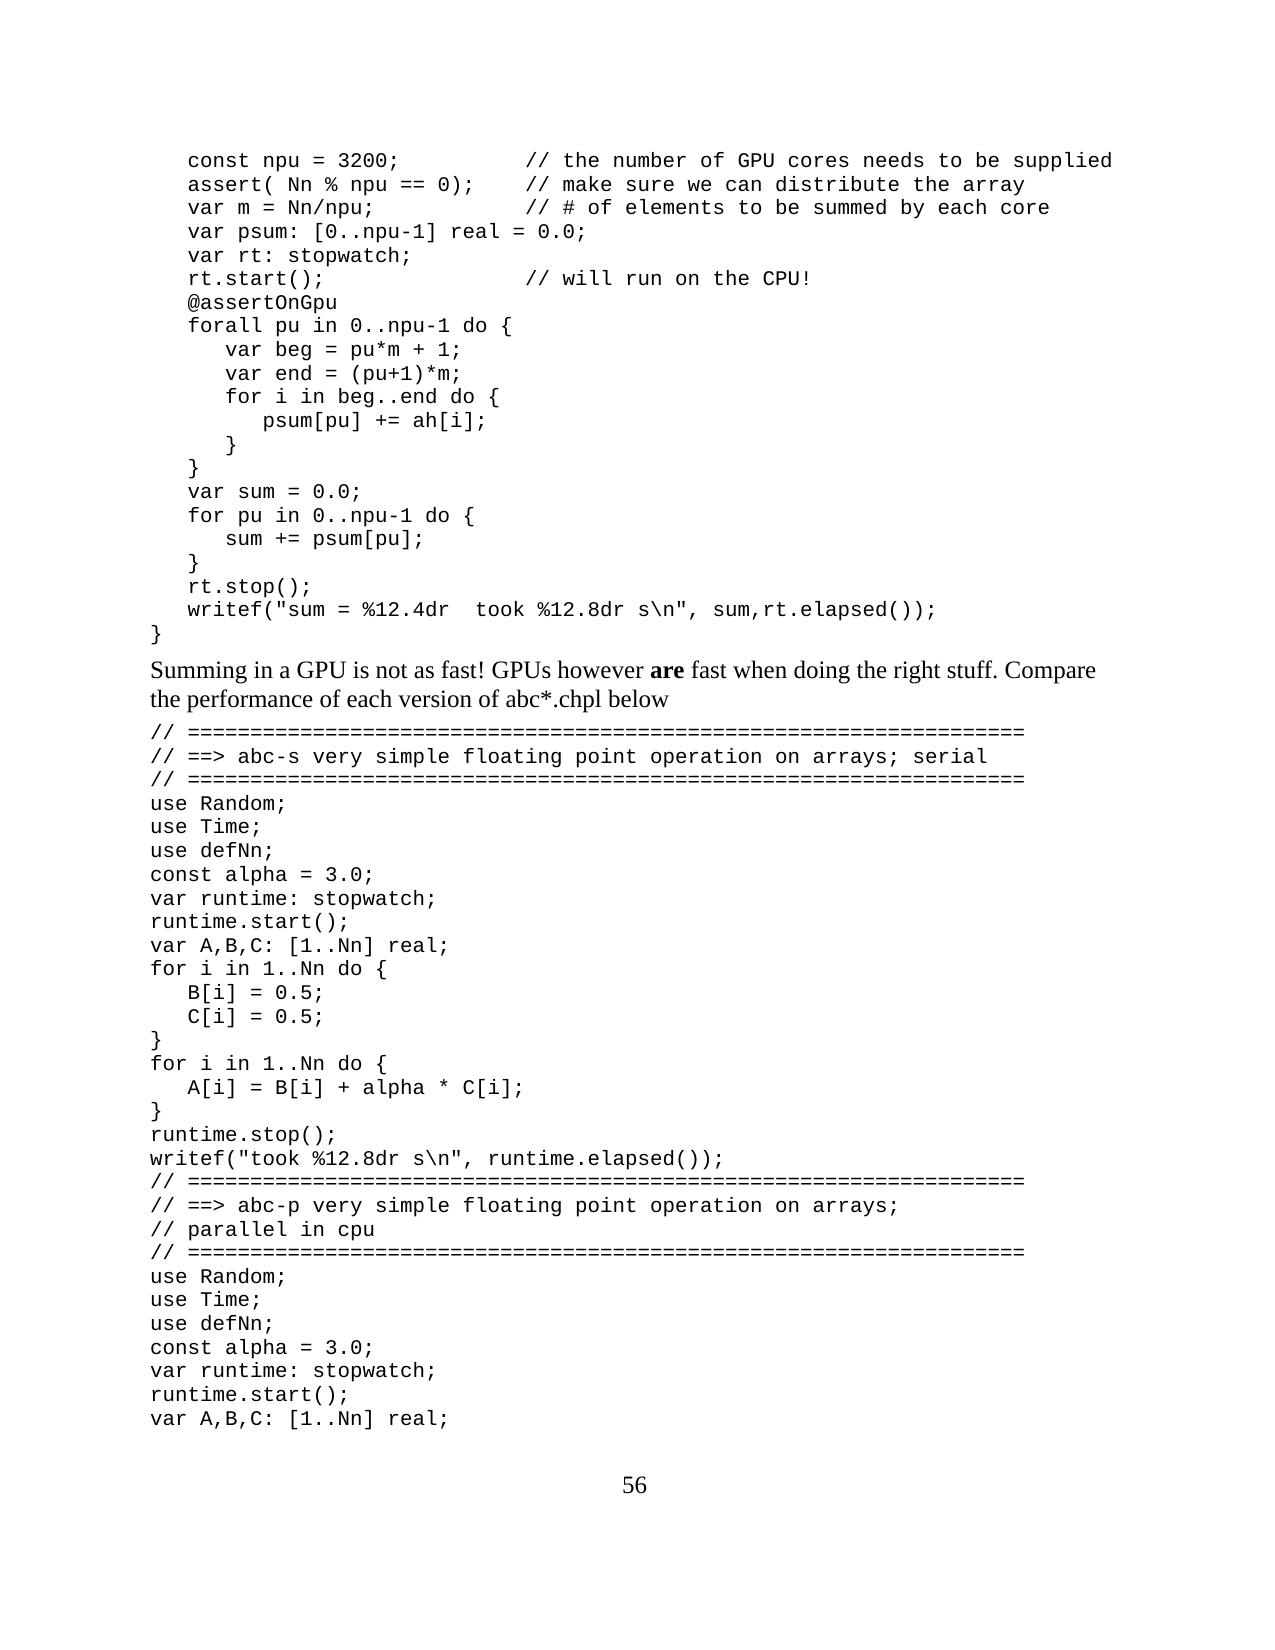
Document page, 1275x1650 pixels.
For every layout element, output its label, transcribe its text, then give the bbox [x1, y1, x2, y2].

text var rt: stopwatch; [150, 244, 1125, 268]
text var A,B,C: [1..Nn] real; [150, 1408, 1125, 1431]
text const alpha = 3.0; [150, 1337, 1125, 1360]
text var runtime: stopwatch; [150, 887, 1125, 911]
text Summing in a GPU is not as fast! GPUs however are fast when doing the right stuff. Compare the performance of each version of abc*.chpl below [150, 656, 1125, 713]
text use defNn; [150, 1313, 1125, 1337]
text sum += psum[pu]; [150, 528, 1125, 552]
text rt.start(); // will run on the CPU! [150, 268, 1125, 292]
text } [150, 552, 1125, 576]
text psum[pu] += ah[i]; [150, 410, 1125, 434]
text var m = Nn/npu; // # of elements to be summed by each core [150, 197, 1125, 221]
text } [150, 434, 1125, 457]
text for i in beg..end do { [150, 386, 1125, 410]
text // parallel in cpu [150, 1218, 1125, 1242]
text // =================================================================== [150, 769, 1125, 793]
text use Random; [150, 1266, 1125, 1289]
text use Time; [150, 1289, 1125, 1313]
text runtime.start(); [150, 911, 1125, 935]
text // ==> abc-s very simple floating point operation on arrays; serial [150, 746, 1125, 769]
text C[i] = 0.5; [150, 1006, 1125, 1029]
text use Random; [150, 793, 1125, 817]
text use Time; [150, 817, 1125, 840]
text B[i] = 0.5; [150, 982, 1125, 1006]
text var sum = 0.0; [150, 481, 1125, 505]
text var psum: [0..npu-1] real = 0.0; [150, 221, 1125, 244]
text runtime.stop(); [150, 1124, 1125, 1148]
text } [150, 623, 1125, 647]
text assert( Nn % npu == 0); // make sure we can distribute the array [150, 174, 1125, 197]
text rt.stop(); [150, 576, 1125, 599]
text writef("sum = %12.4dr took %12.8dr s\n", sum,rt.elapsed()); [150, 599, 1125, 623]
text @assertOnGpu [150, 292, 1125, 316]
text } [150, 1029, 1125, 1053]
text A[i] = B[i] + alpha * C[i]; [150, 1077, 1125, 1100]
text for i in 1..Nn do { [150, 958, 1125, 982]
text var runtime: stopwatch; [150, 1360, 1125, 1384]
text for pu in 0..npu-1 do { [150, 505, 1125, 528]
text var A,B,C: [1..Nn] real; [150, 935, 1125, 958]
text var beg = pu*m + 1; [150, 339, 1125, 363]
text // =================================================================== [150, 1242, 1125, 1266]
text } [150, 1100, 1125, 1124]
text // ==> abc-p very simple floating point operation on arrays; [150, 1195, 1125, 1218]
text use defNn; [150, 840, 1125, 864]
text var end = (pu+1)*m; [150, 363, 1125, 386]
text for i in 1..Nn do { [150, 1053, 1125, 1077]
text // =================================================================== [150, 1171, 1125, 1195]
text runtime.start(); [150, 1384, 1125, 1408]
text } [150, 457, 1125, 481]
text const alpha = 3.0; [150, 864, 1125, 887]
text forall pu in 0..npu-1 do { [150, 316, 1125, 339]
text const npu = 3200; // the number of GPU cores needs to be supplied [150, 150, 1125, 174]
text // =================================================================== [150, 722, 1125, 746]
text writef("took %12.8dr s\n", runtime.elapsed()); [150, 1148, 1125, 1171]
